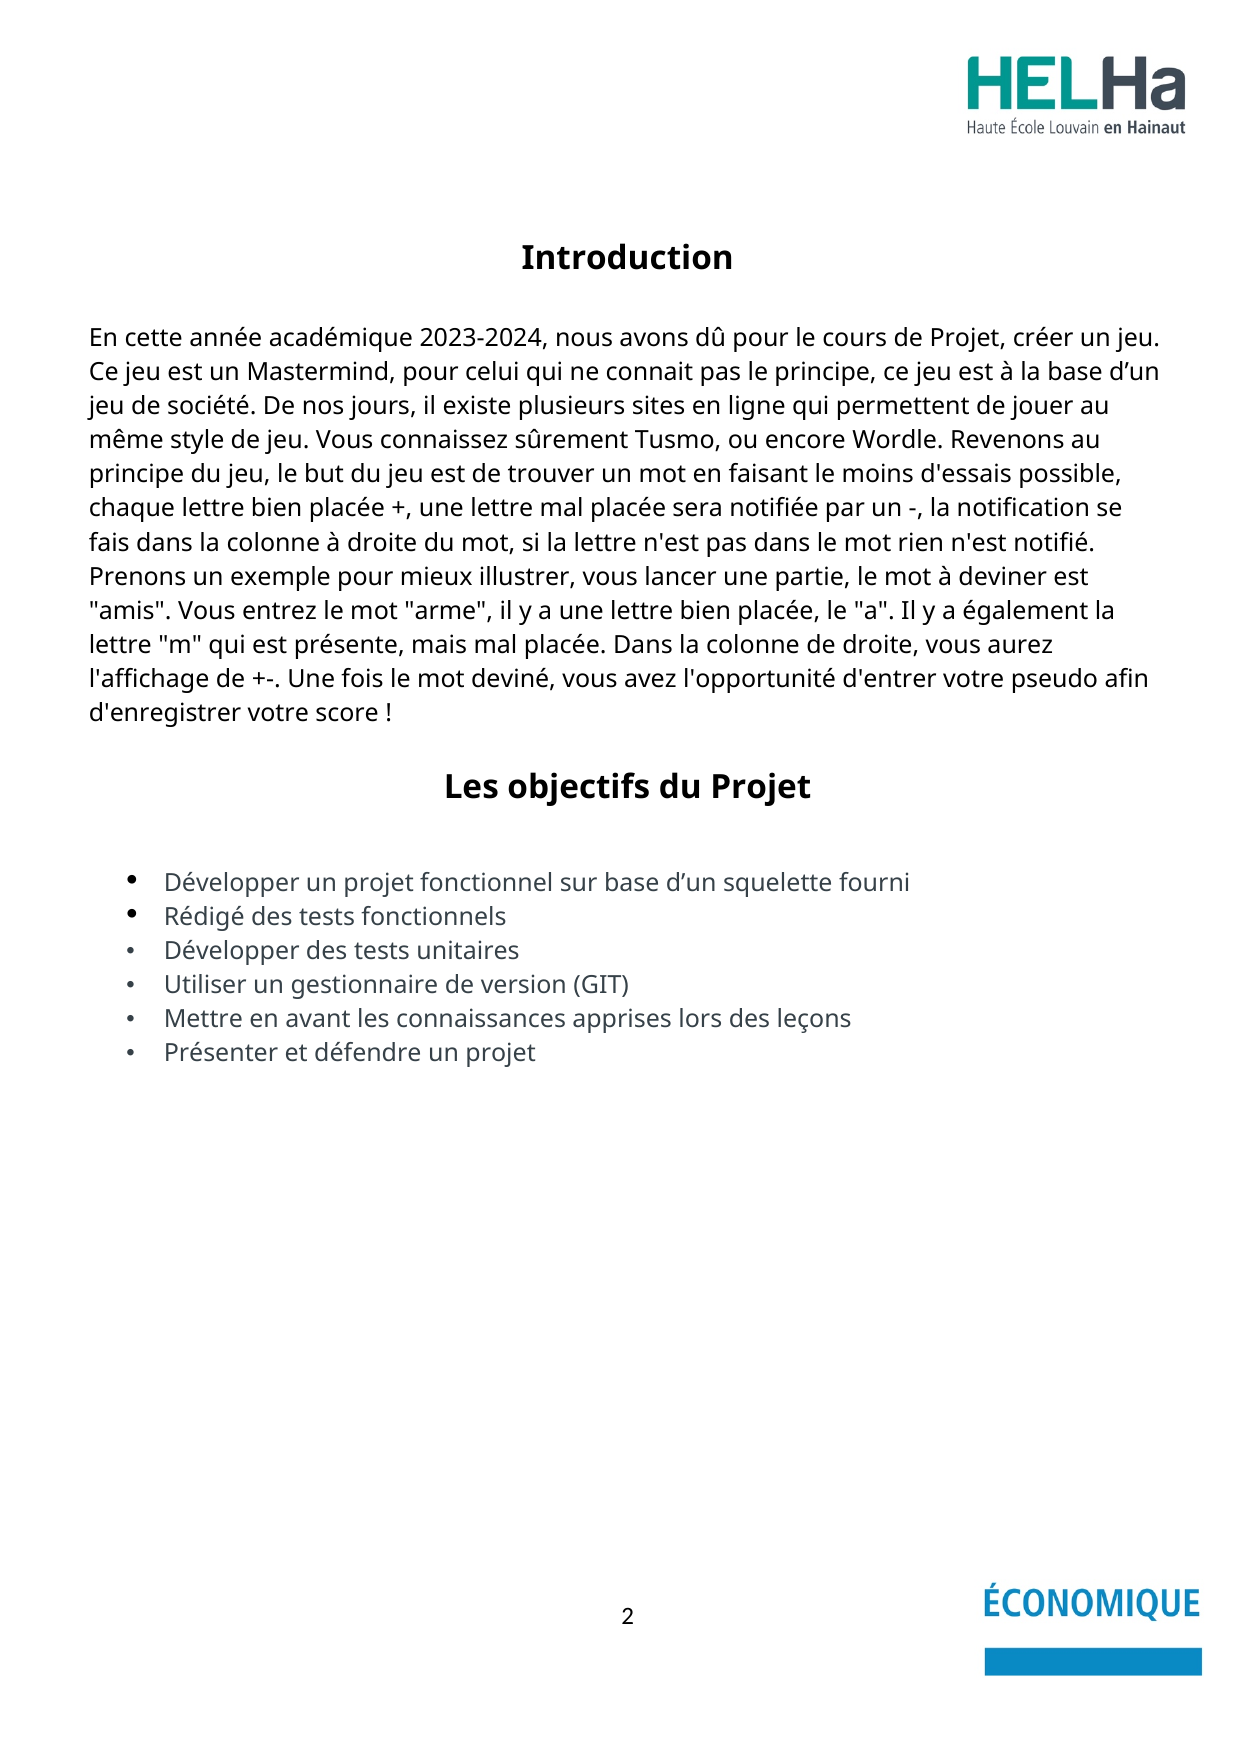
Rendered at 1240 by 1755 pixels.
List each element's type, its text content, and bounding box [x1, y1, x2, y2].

picture [963, 1579, 1221, 1695]
subtitle Mettre en avant les connaissances apprises lors des leçons [126, 1001, 1166, 1035]
subtitle Utiliser un gestionnaire de version (GIT) [126, 967, 1166, 1001]
subtitle Présenter et défendre un projet [126, 1035, 1166, 1069]
subtitle Rédigé des tests fonctionnels [126, 899, 1166, 933]
subtitle Développer un projet fonctionnel sur base d’un squelette fourni [126, 865, 1166, 899]
picture [946, 37, 1203, 153]
subtitle Les objectifs du Projet [88, 763, 1166, 808]
subtitle Introduction [88, 234, 1166, 279]
subtitle Développer des tests unitaires [126, 933, 1166, 967]
subtitle En cette année académique 2023-2024, nous avons dû pour le cours de Projet, créer un jeu. Ce jeu est un Mastermind, pour celui qui ne connait pas le principe, ce jeu est à la base d’un jeu de société. De nos jours, il existe plusieurs sites en ligne qui permettent de jouer au même style de jeu. Vous connaissez sûrement Tusmo, ou encore Wordle. Revenons au principe du jeu, le but du jeu est de trouver un mot en faisant le moins d'essais possible, chaque lettre bien placée +, une lettre mal placée sera notifiée par un -, la notification se fais dans la colonne à droite du mot, si la lettre n'est pas dans le mot rien n'est notifié. Prenons un exemple pour mieux illustrer, vous lancer une partie, le mot à deviner est "amis". Vous entrez le mot "arme", il y a une lettre bien placée, le "a". Il y a également la lettre "m" qui est présente, mais mal placée. Dans la colonne de droite, vous aurez l'affichage de +-. Une fois le mot deviné, vous avez l'opportunité d'entrer votre pseudo afin d'enregistrer votre score ! [88, 320, 1166, 728]
